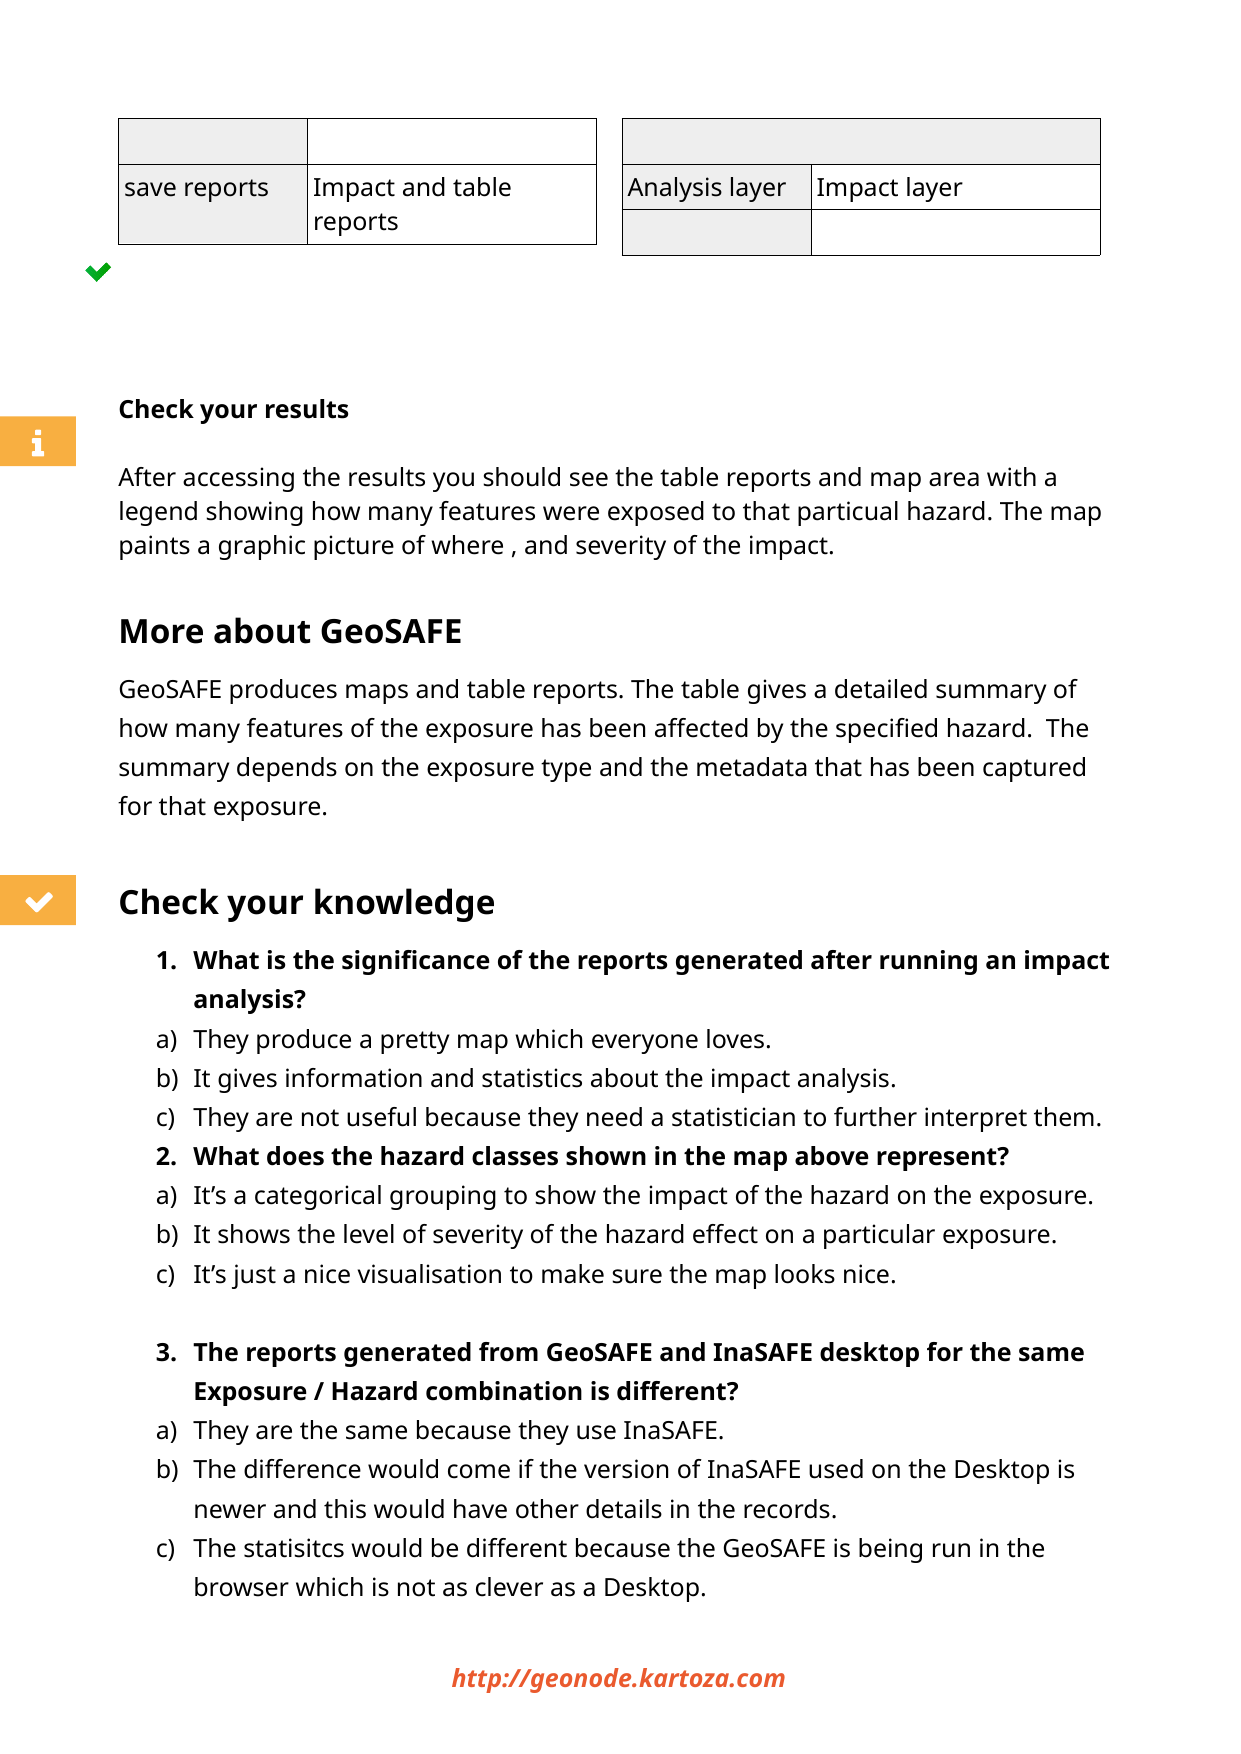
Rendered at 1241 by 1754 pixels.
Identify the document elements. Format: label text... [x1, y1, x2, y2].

list What does the hazard classes shown in the map above represent? [156, 1139, 1122, 1173]
list It gives information and statistics about the impact analysis. [156, 1061, 1122, 1094]
list They produce a pretty map which everyone loves. [156, 1021, 1122, 1055]
list It shows the level of severity of the hazard effect on a particular exposure. [156, 1217, 1122, 1251]
table_cell [623, 119, 1100, 164]
subtitle Check your knowledge [118, 879, 1122, 924]
text After accessing the results you should see the table reports and map area with a legend showing how many features were exposed to that particual hazard. The map paints a graphic picture of where , and severity of the impact. [118, 459, 1122, 596]
list It’s a categorical grouping to show the impact of the hazard on the exposure. [156, 1178, 1122, 1212]
list They are the same because they use InaSAFE. [156, 1413, 1122, 1447]
table_cell Analysis layer [623, 165, 811, 209]
table_cell [119, 119, 307, 164]
list What is the significance of the reports generated after running an impact analysis? [156, 943, 1122, 1016]
subtitle More about GeoSAFE [118, 607, 1122, 653]
table_cell [623, 210, 811, 255]
list They are not useful because they need a statistician to further interpret them. [156, 1100, 1122, 1134]
text GeoSAFE produces maps and table reports. The table gives a detailed summary of how many features of the exposure has been affected by the specified hazard. The summary depends on the exposure type and the metadata that has been captured for that exposure. [118, 671, 1122, 823]
list The reports generated from GeoSAFE and InaSAFE desktop for the same Exposure / Hazard combination is different? [156, 1335, 1122, 1408]
list The statisitcs would be different because the GeoSAFE is being run in the browser which is not as clever as a Desktop. [156, 1531, 1122, 1604]
table_cell Impact layer [812, 165, 1100, 209]
text Check your results [118, 391, 1122, 425]
table_cell Impact and table reports [308, 165, 596, 243]
table_cell save reports [119, 165, 307, 243]
table_cell [308, 119, 596, 164]
list It’s just a nice visualisation to make sure the map looks nice. [156, 1256, 1122, 1290]
table_cell [812, 210, 1100, 255]
list The difference would come if the version of InaSAFE used on the Desktop is newer and this would have other details in the records. [156, 1452, 1122, 1525]
